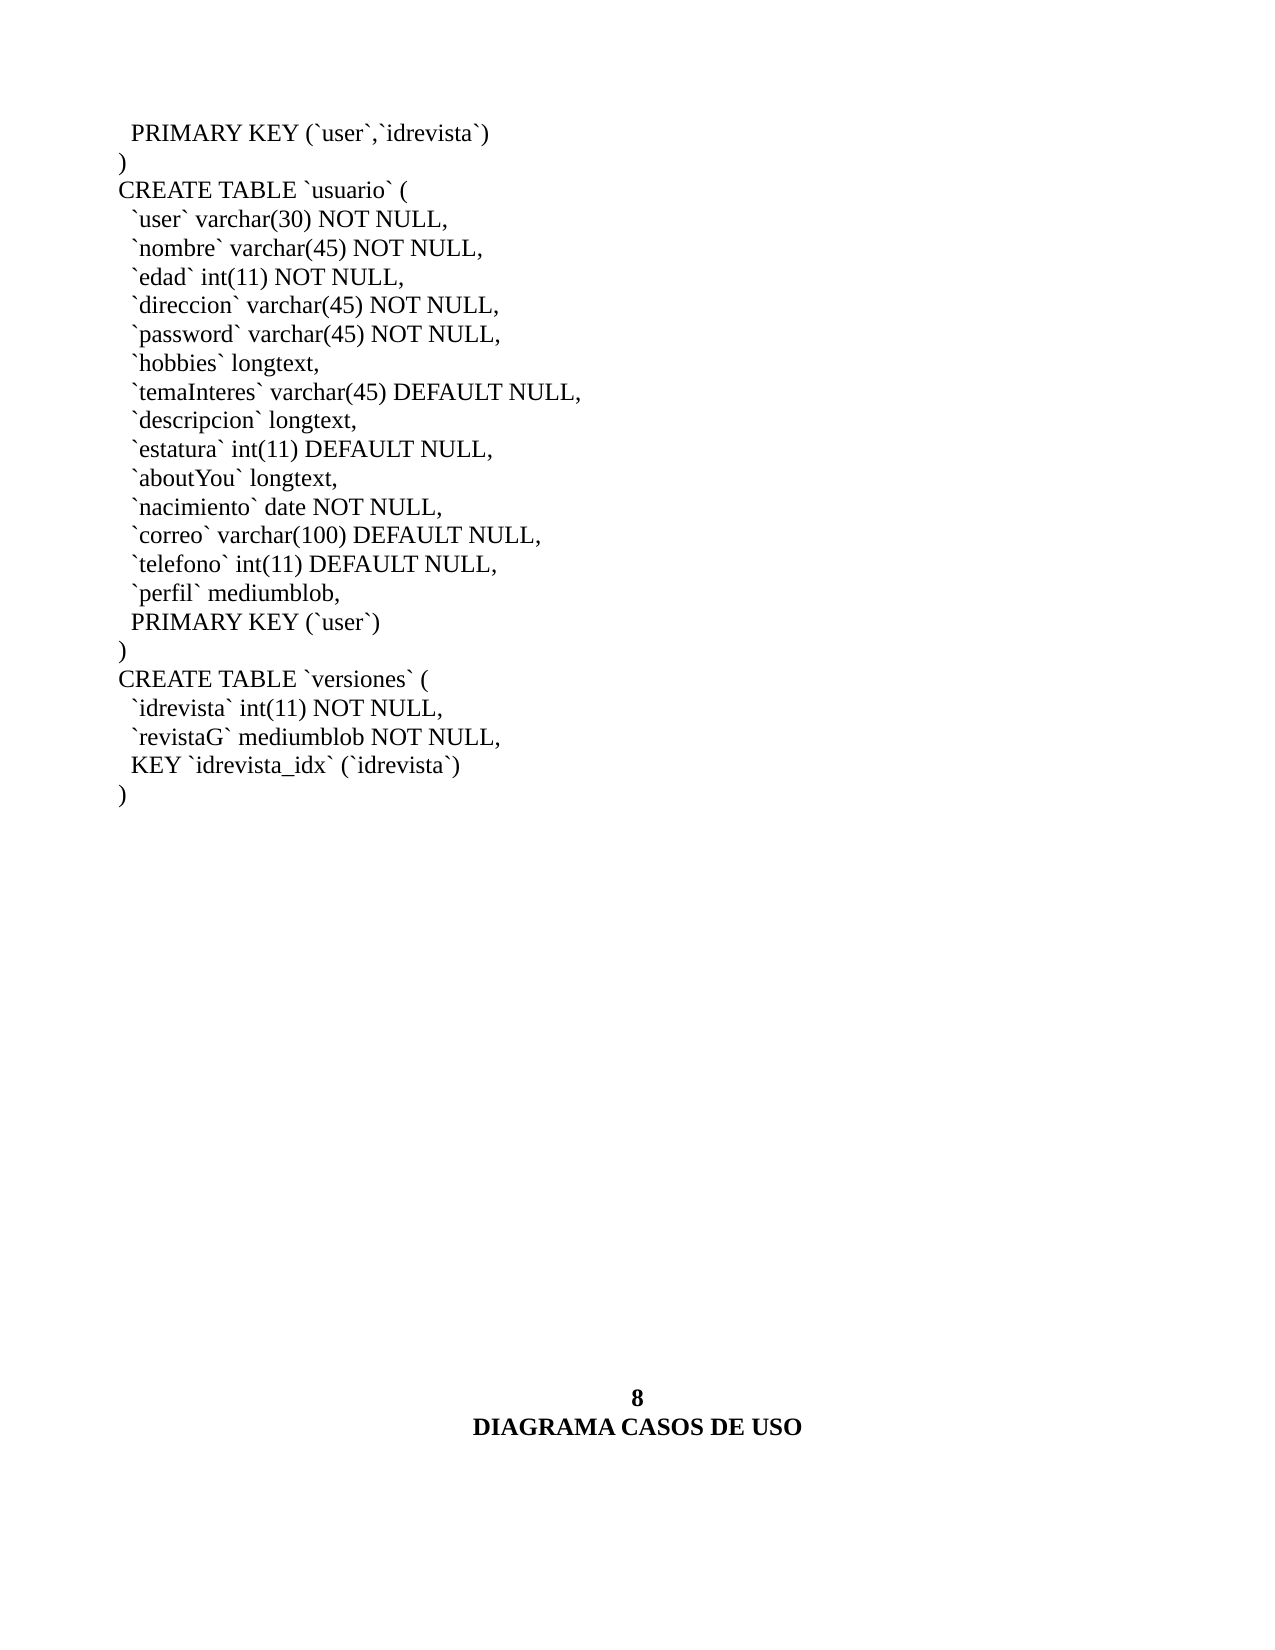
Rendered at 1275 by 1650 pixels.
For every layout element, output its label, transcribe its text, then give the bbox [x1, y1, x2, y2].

text ) [118, 636, 1157, 664]
text CREATE TABLE `usuario` ( [118, 176, 1157, 204]
text PRIMARY KEY (`user`) [118, 607, 1157, 636]
text `temaInteres` varchar(45) DEFAULT NULL, [118, 377, 1157, 406]
text `descripcion` longtext, [118, 406, 1157, 434]
text `nombre` varchar(45) NOT NULL, [118, 233, 1157, 262]
text `edad` int(11) NOT NULL, [118, 262, 1157, 291]
text `nacimiento` date NOT NULL, [118, 492, 1157, 521]
text ) [118, 779, 1157, 808]
text `revistaG` mediumblob NOT NULL, [118, 722, 1157, 751]
text PRIMARY KEY (`user`,`idrevista`) [118, 118, 1157, 147]
text `telefono` int(11) DEFAULT NULL, [118, 549, 1157, 578]
text CREATE TABLE `versiones` ( [118, 664, 1157, 693]
text `correo` varchar(100) DEFAULT NULL, [118, 521, 1157, 549]
text `user` varchar(30) NOT NULL, [118, 204, 1157, 233]
text DIAGRAMA CASOS DE USO [118, 1412, 1157, 1441]
text `estatura` int(11) DEFAULT NULL, [118, 434, 1157, 463]
text KEY `idrevista_idx` (`idrevista`) [118, 751, 1157, 779]
text 8 [118, 1383, 1157, 1412]
text `perfil` mediumblob, [118, 578, 1157, 607]
text `idrevista` int(11) NOT NULL, [118, 693, 1157, 722]
text ) [118, 147, 1157, 176]
text `direccion` varchar(45) NOT NULL, [118, 291, 1157, 319]
text `password` varchar(45) NOT NULL, [118, 319, 1157, 348]
text `hobbies` longtext, [118, 348, 1157, 377]
text `aboutYou` longtext, [118, 463, 1157, 492]
